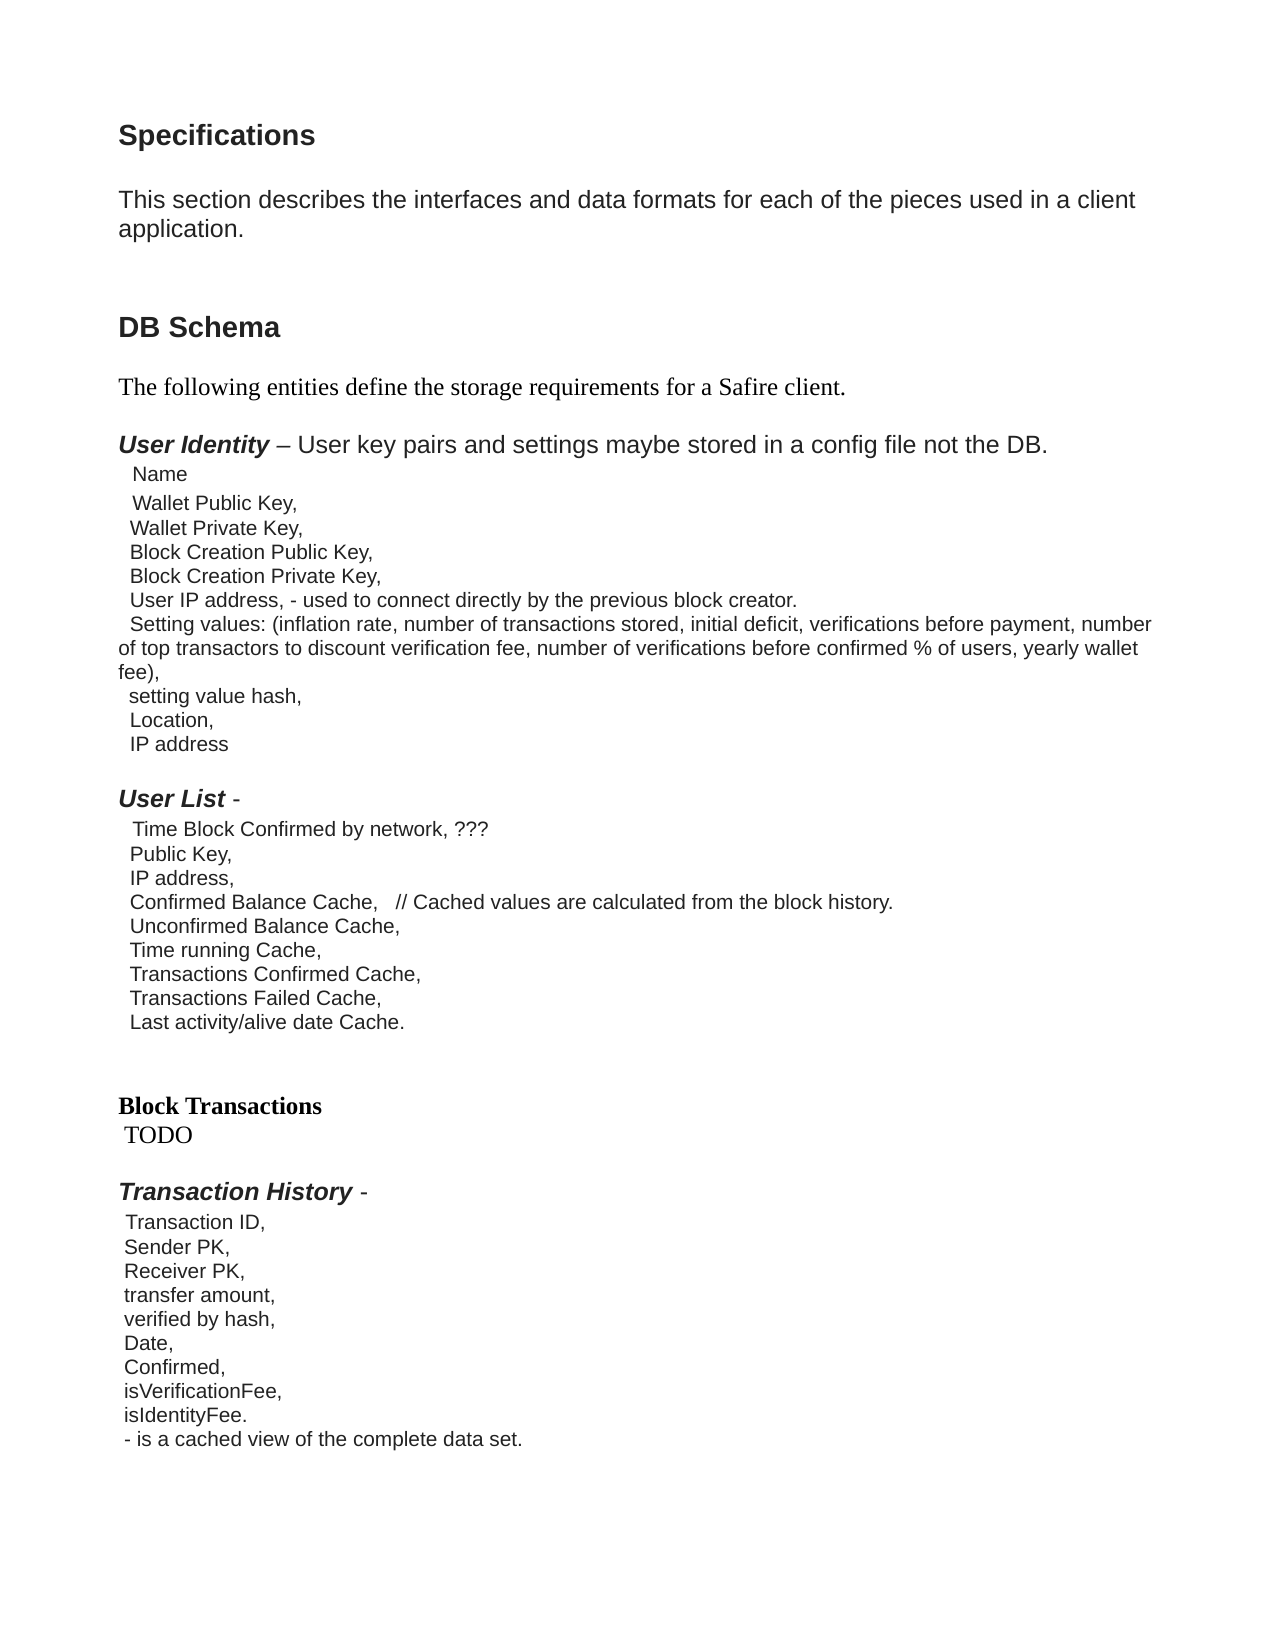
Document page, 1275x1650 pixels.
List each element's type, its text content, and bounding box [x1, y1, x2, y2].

text Unconfirmed Balance Cache, [118, 914, 1157, 938]
text Wallet Public Key, [118, 487, 1157, 516]
text Date, [118, 1331, 1157, 1354]
text IP address [118, 732, 1157, 756]
text Transactions Confirmed Cache, [118, 962, 1157, 986]
text Location, [118, 708, 1157, 732]
text Block Creation Private Key, [118, 564, 1157, 588]
text IP address, [118, 866, 1157, 890]
text - is a cached view of the complete data set. [118, 1426, 1157, 1450]
text This section describes the interfaces and data formats for each of the pieces used in a client application. [118, 185, 1157, 243]
text Setting values: (inflation rate, number of transactions stored, initial deficit, verifications before payment, number of top transactors to discount verification fee, number of verifications before confirmed % of users, yearly wallet fee), [118, 612, 1157, 683]
text setting value hash, [118, 683, 1157, 708]
text Time running Cache, [118, 938, 1157, 962]
text Name [118, 458, 1157, 487]
text User Identity – User key pairs and settings maybe stored in a config file not the DB. [118, 429, 1157, 458]
text TODO [118, 1120, 1157, 1148]
text isIdentityFee. [118, 1402, 1157, 1426]
text Block Creation Public Key, [118, 540, 1157, 564]
text DB Schema [118, 310, 1157, 343]
text Transaction ID, [118, 1206, 1157, 1235]
text Public Key, [118, 842, 1157, 866]
text Confirmed Balance Cache, // Cached values are calculated from the block history. [118, 890, 1157, 914]
text isVerificationFee, [118, 1378, 1157, 1402]
text Receiver PK, [118, 1259, 1157, 1283]
text User List - [118, 784, 1157, 813]
text Time Block Confirmed by network, ??? [118, 813, 1157, 842]
text Last activity/alive date Cache. [118, 1009, 1157, 1033]
text Specifications [118, 118, 1157, 152]
text User IP address, - used to connect directly by the previous block creator. [118, 588, 1157, 612]
text Block Transactions [118, 1091, 1157, 1120]
text Transactions Failed Cache, [118, 986, 1157, 1009]
text Sender PK, [118, 1235, 1157, 1259]
text The following entities define the storage requirements for a Safire client. [118, 372, 1157, 401]
text Transaction History - [118, 1177, 1157, 1206]
text transfer amount, [118, 1283, 1157, 1307]
text Confirmed, [118, 1354, 1157, 1378]
text Wallet Private Key, [118, 516, 1157, 540]
text verified by hash, [118, 1307, 1157, 1331]
